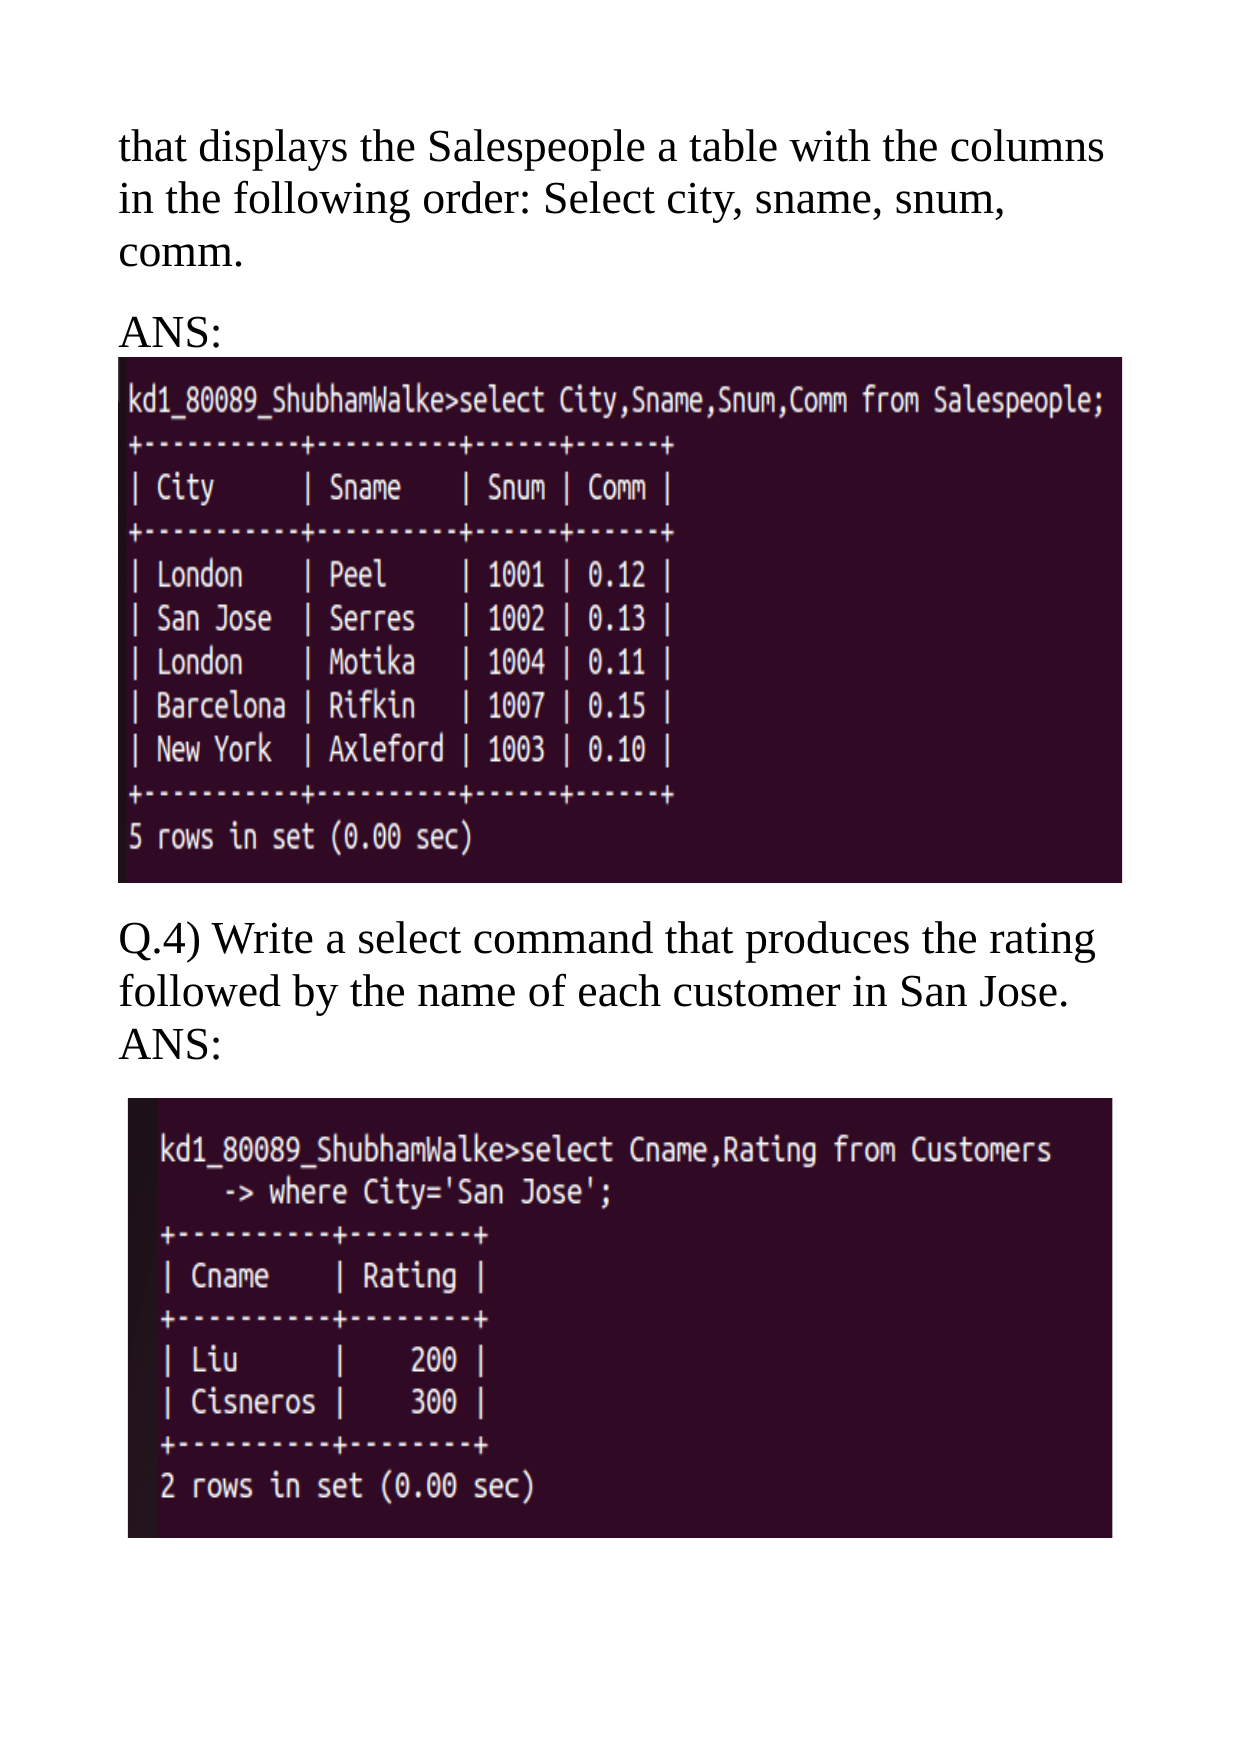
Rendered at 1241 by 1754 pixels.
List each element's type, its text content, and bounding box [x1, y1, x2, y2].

picture [127, 1098, 1113, 1538]
text that displays the Salespeople a table with the columns in the following order: Select city, sname, snum, comm. [118, 118, 1122, 276]
text Q.4) Write a select command that produces the rating followed by the name of each customer in San Jose. [118, 911, 1122, 1017]
picture [118, 357, 1123, 883]
text ANS: [118, 1017, 1122, 1069]
text ANS: [118, 305, 1122, 357]
